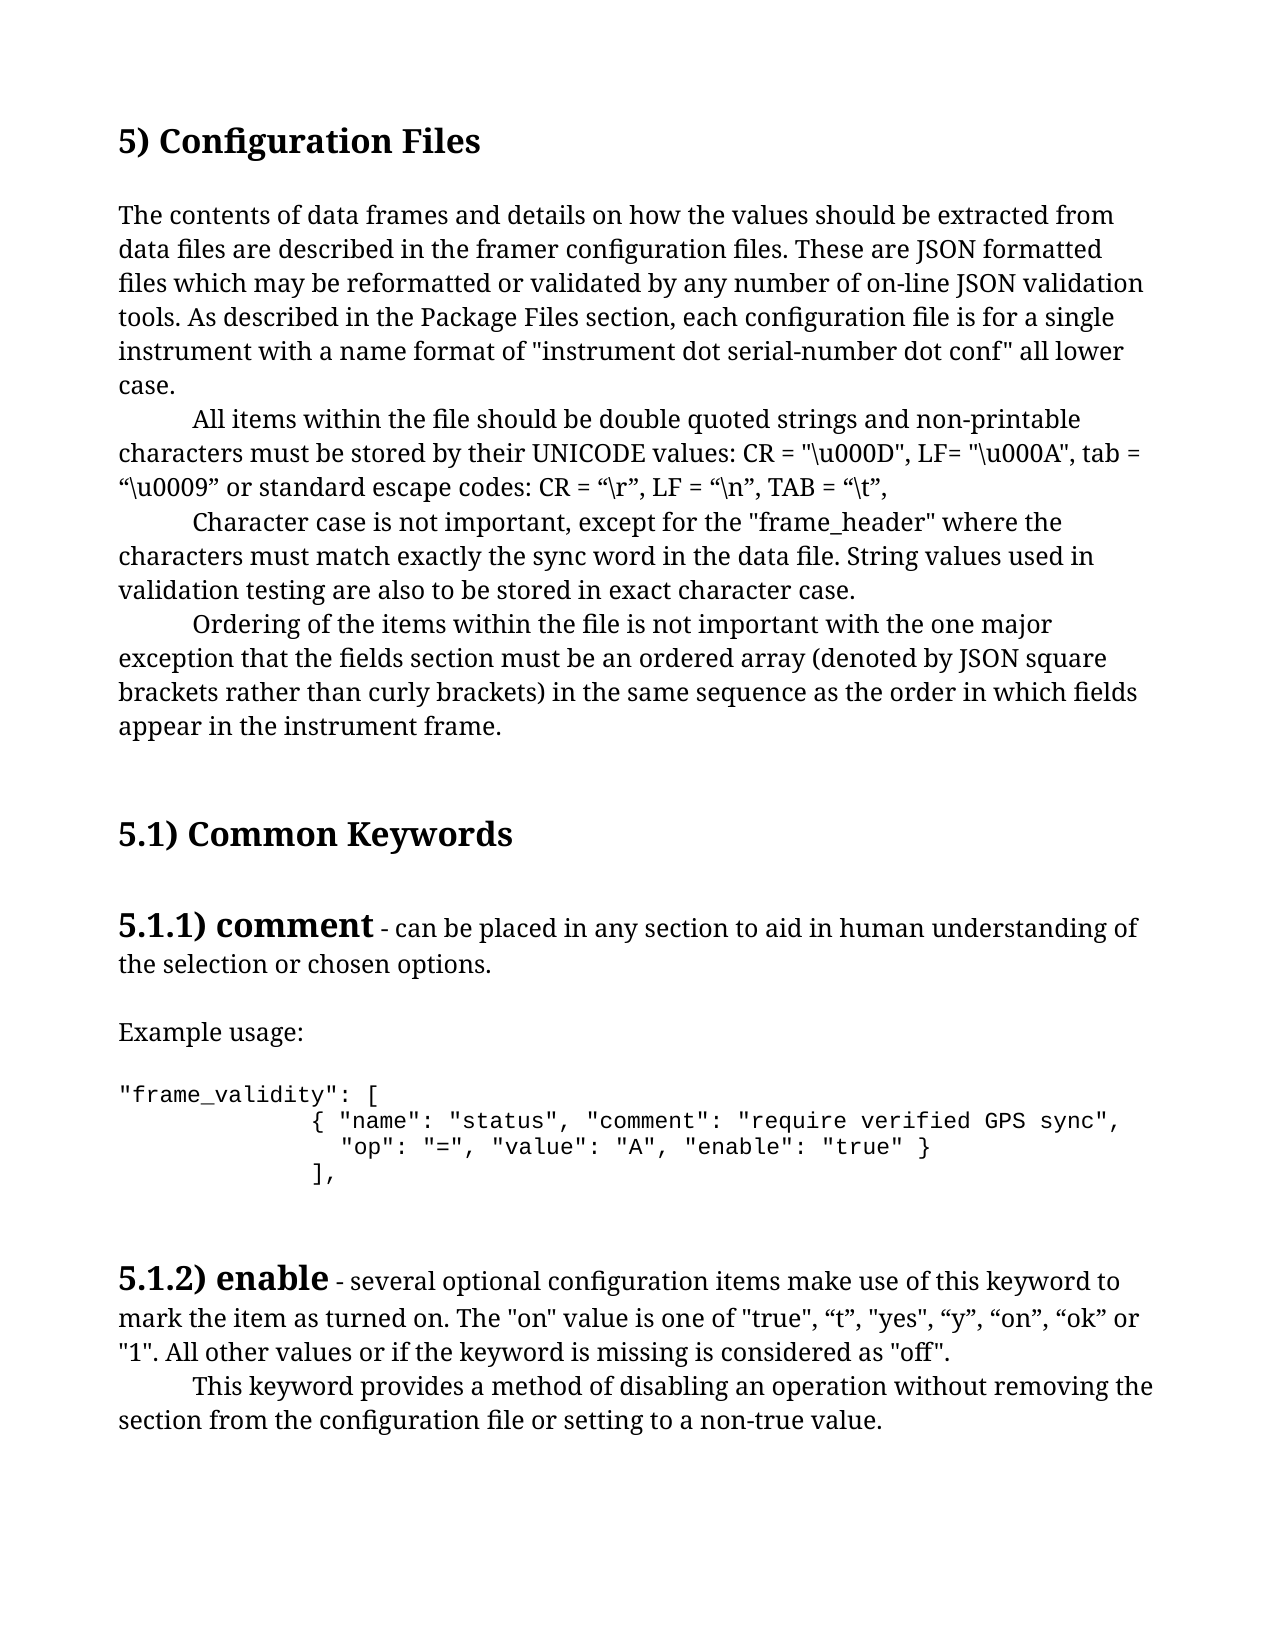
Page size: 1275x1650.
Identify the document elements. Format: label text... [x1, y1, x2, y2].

text { "name": "status", "comment": "require verified GPS sync", [118, 1109, 1157, 1135]
text "op": "=", "value": "A", "enable": "true" } [118, 1135, 1157, 1161]
text 5.1.1) comment - can be placed in any section to aid in human understanding of the selection or chosen options. [118, 902, 1157, 981]
text Ordering of the items within the file is not important with the one major exception that the fields section must be an ordered array (denoted by JSON square brackets rather than curly brackets) in the same sequence as the order in which fields appear in the instrument frame. [118, 606, 1157, 743]
text This keyword provides a method of disabling an operation without removing the section from the configuration file or setting to a non-true value. [118, 1369, 1157, 1437]
text All items within the file should be double quoted strings and non-printable characters must be stored by their UNICODE values: CR = "\u000D", LF= "\u000A", tab = “\u0009” or standard escape codes: CR = “\r”, LF = “\n”, TAB = “\t”, [118, 402, 1157, 504]
text Character case is not important, except for the "frame_header" where the characters must match exactly the sync word in the data file. String values used in validation testing are also to be stored in exact character case. [118, 504, 1157, 606]
text Example usage: [118, 1015, 1157, 1049]
text ], [118, 1161, 1157, 1187]
text 5) Configuration Files [118, 118, 1157, 163]
text "frame_validity": [ [118, 1083, 1157, 1109]
text 5.1) Common Keywords [118, 811, 1157, 856]
text 5.1.2) enable - several optional configuration items make use of this keyword to mark the item as turned on. The "on" value is one of "true", “t”, "yes", “y”, “on”, “ok” or "1". All other values or if the keyword is missing is considered as "off". [118, 1255, 1157, 1369]
text The contents of data frames and details on how the values should be extracted from data files are described in the framer configuration files. These are JSON formatted files which may be reformatted or validated by any number of on-line JSON validation tools. As described in the Package Files section, each configuration file is for a single instrument with a name format of "instrument dot serial-number dot conf" all lower case. [118, 198, 1157, 402]
